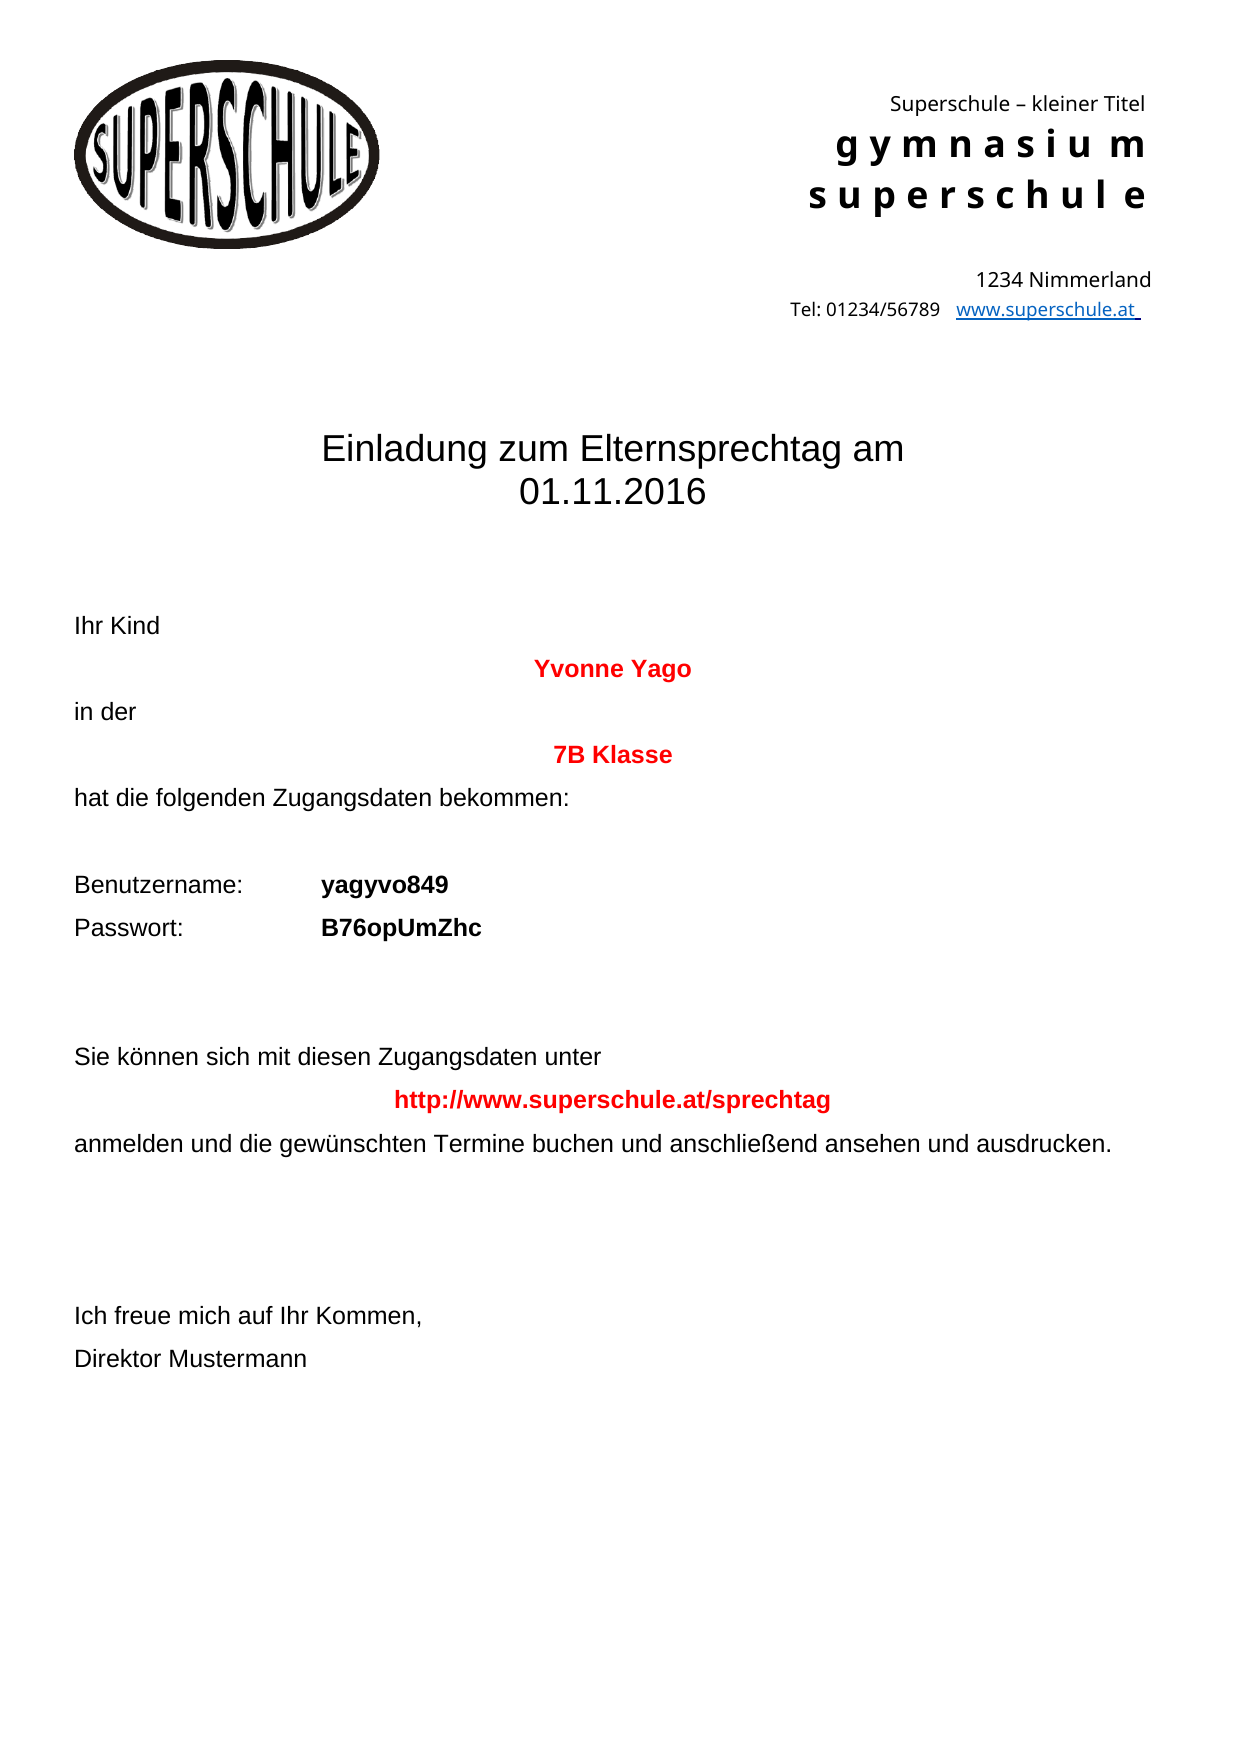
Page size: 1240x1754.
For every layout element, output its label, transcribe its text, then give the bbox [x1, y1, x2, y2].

text 1234 Nimmerland [738, 265, 1152, 293]
text 7B Klasse [74, 740, 1152, 769]
text Ihr Kind [74, 611, 1152, 639]
text Direktor Mustermann [74, 1344, 1152, 1373]
text superschul e [709, 168, 1152, 219]
text Superschule – kleiner Titel [694, 88, 1152, 117]
text Benutzername: yagyvo849 [74, 869, 1152, 898]
text http://www.superschule.at/sprechtag [74, 1085, 1152, 1114]
text 01.11.2016 [74, 469, 1152, 513]
text in der [74, 697, 1152, 726]
text Sie können sich mit diesen Zugangsdaten unter [74, 1042, 1152, 1071]
text Tel: 01234/56789 www.superschule.at [738, 293, 1152, 323]
text Einladung zum Elternsprechtag am [74, 426, 1152, 469]
text Ich freue mich auf Ihr Kommen, [74, 1301, 1152, 1330]
text Yvonne Yago [74, 654, 1152, 683]
text gymnasiu m [709, 117, 1152, 168]
text hat die folgenden Zugangsdaten bekommen: [74, 783, 1152, 812]
text anmelden und die gewünschten Termine buchen und anschließend ansehen und ausdrucken. [74, 1128, 1152, 1157]
text Passwort: B76opUmZhc [74, 913, 1152, 942]
